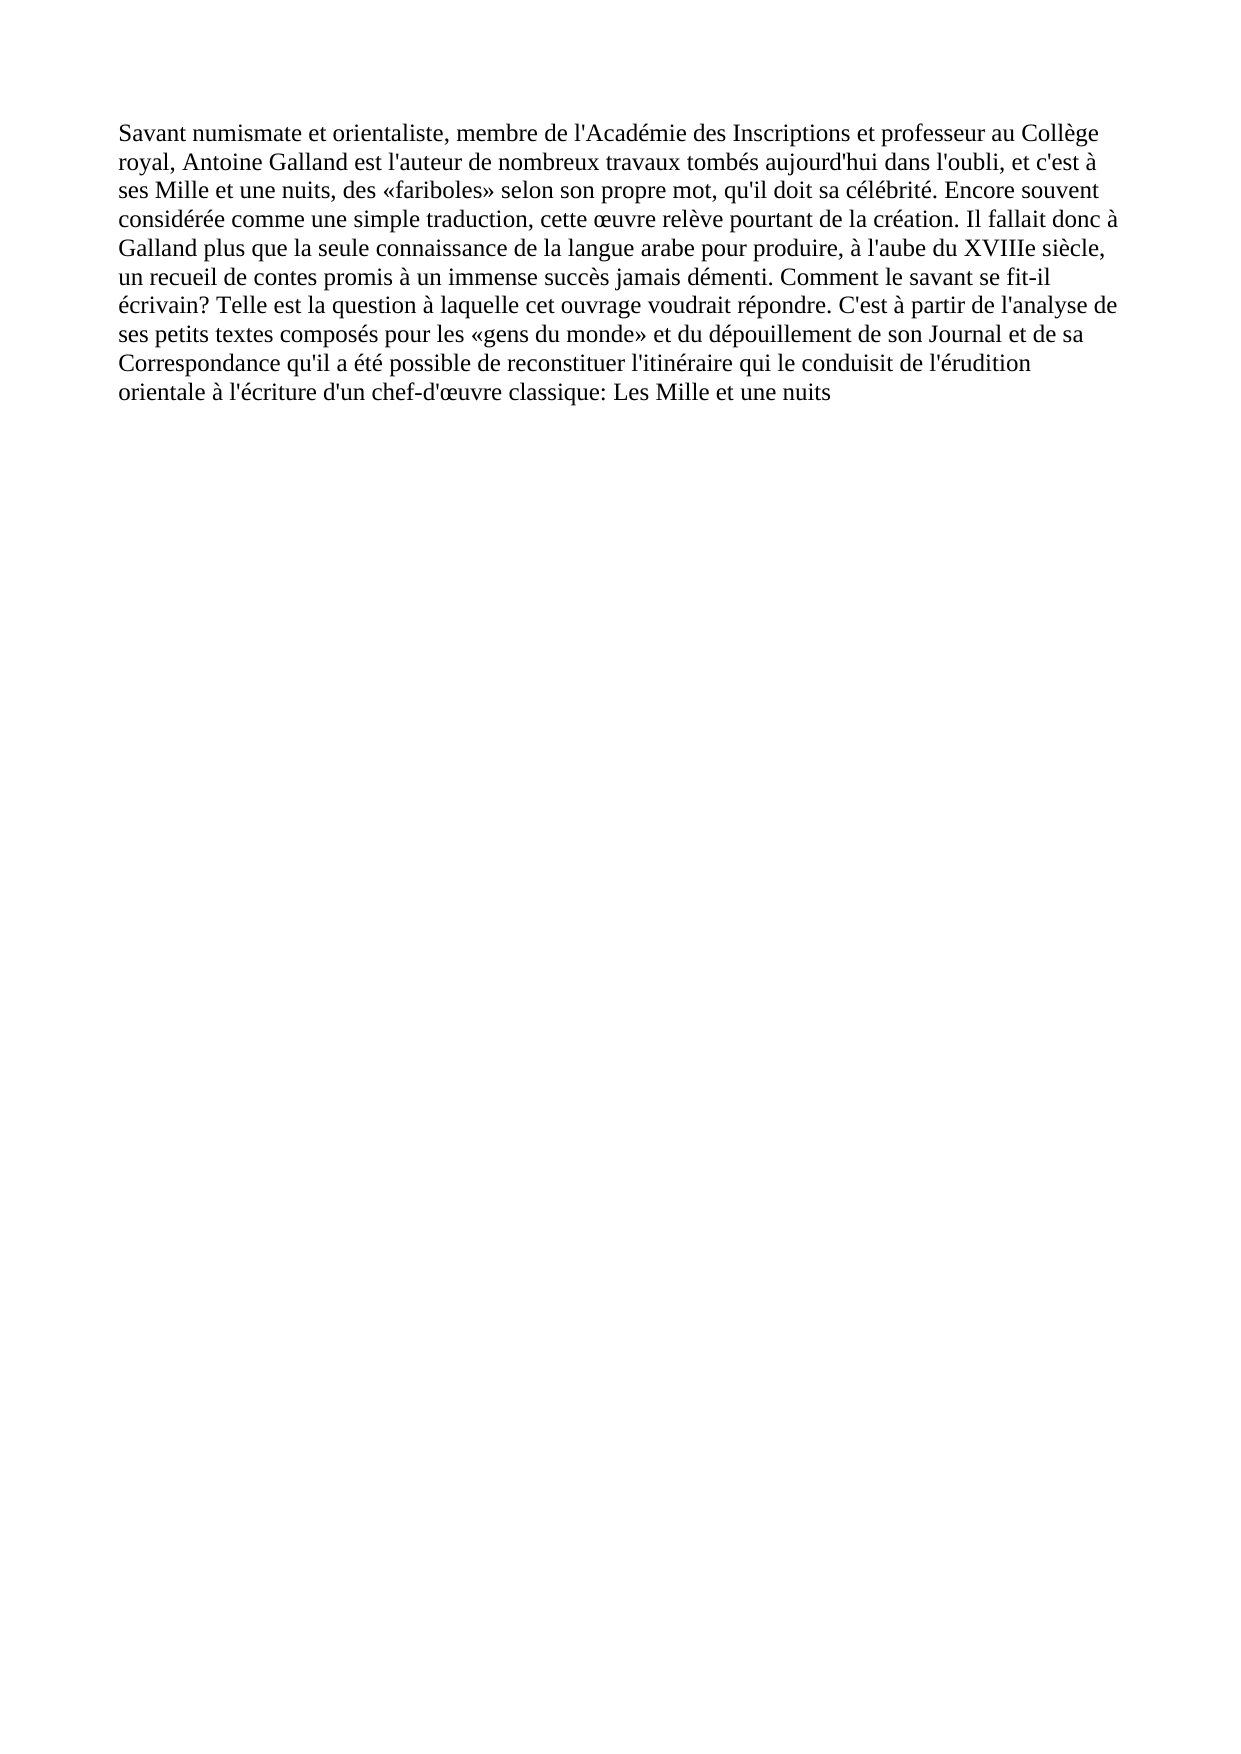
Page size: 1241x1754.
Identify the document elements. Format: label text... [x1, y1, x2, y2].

text Savant numismate et orientaliste, membre de l'Académie des Inscriptions et professeur au Collège royal, Antoine Galland est l'auteur de nombreux travaux tombés aujourd'hui dans l'oubli, et c'est à ses Mille et une nuits, des «fariboles» selon son propre mot, qu'il doit sa célébrité. Encore souvent considérée comme une simple traduction, cette œuvre relève pourtant de la création. Il fallait donc à Galland plus que la seule connaissance de la langue arabe pour produire, à l'aube du XVIIIe siècle, un recueil de contes promis à un immense succès jamais démenti. Comment le savant se fit-il écrivain? Telle est la question à laquelle cet ouvrage voudrait répondre. C'est à partir de l'analyse de ses petits textes composés pour les «gens du monde» et du dépouillement de son Journal et de sa Correspondance qu'il a été possible de reconstituer l'itinéraire qui le conduisit de l'érudition orientale à l'écriture d'un chef-d'œuvre classique: Les Mille et une nuits [118, 118, 1122, 406]
